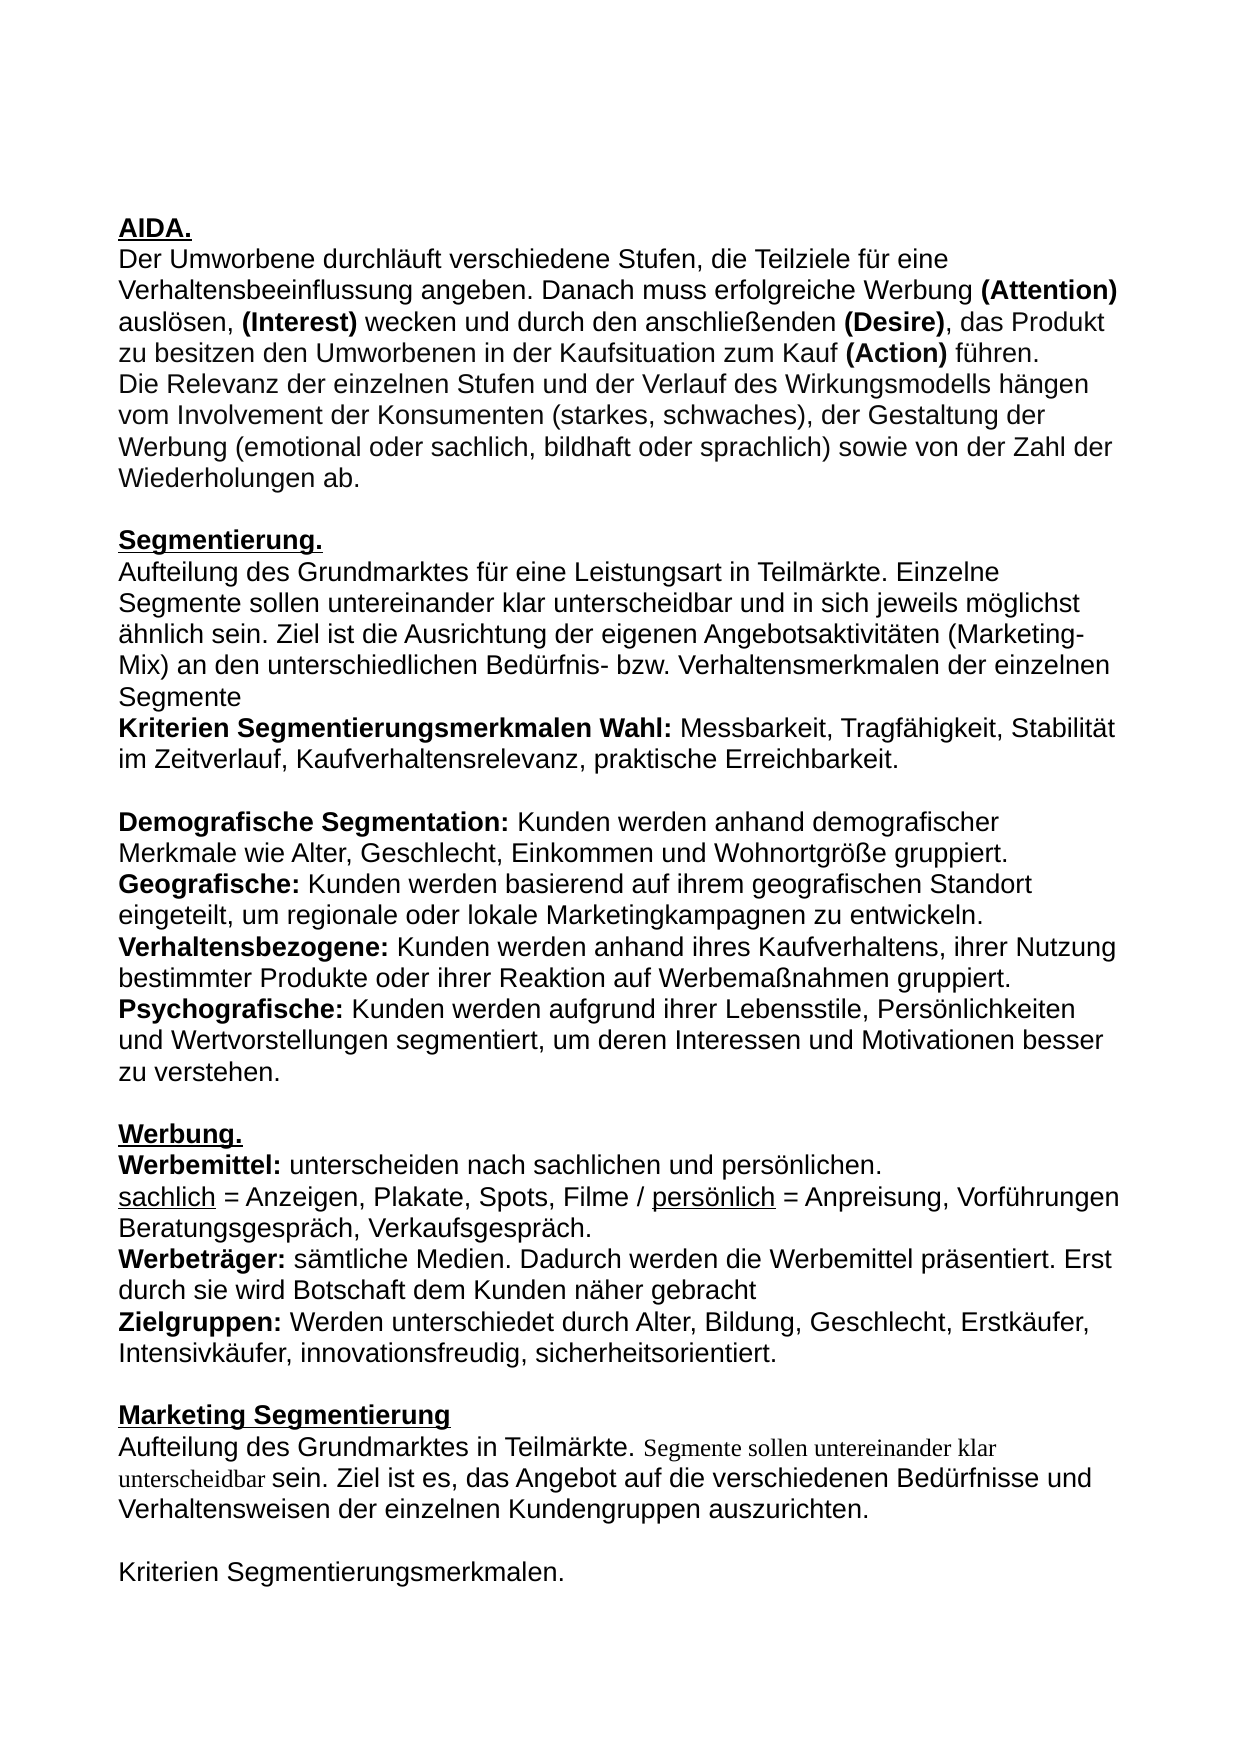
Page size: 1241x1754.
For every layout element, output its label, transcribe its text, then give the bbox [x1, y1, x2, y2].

text Verhaltensbezogene: Kunden werden anhand ihres Kaufverhaltens, ihrer Nutzung bestimmter Produkte oder ihrer Reaktion auf Werbemaßnahmen gruppiert. [118, 931, 1122, 993]
text Psychografische: Kunden werden aufgrund ihrer Lebensstile, Persönlichkeiten und Wertvorstellungen segmentiert, um deren Interessen und Motivationen besser zu verstehen. [118, 993, 1122, 1087]
text sachlich = Anzeigen, Plakate, Spots, Filme / persönlich = Anpreisung, Vorführungen Beratungsgespräch, Verkaufsgespräch. [118, 1181, 1122, 1243]
text AIDA. [118, 212, 1122, 243]
text Geografische: Kunden werden basierend auf ihrem geografischen Standort eingeteilt, um regionale oder lokale Marketingkampagnen zu entwickeln. [118, 868, 1122, 931]
text Kriterien Segmentierungsmerkmalen Wahl: Messbarkeit, Tragfähigkeit, Stabilität im Zeitverlauf, Kaufverhaltensrelevanz, praktische Erreichbarkeit. [118, 712, 1122, 774]
text Marketing Segmentierung [118, 1399, 1122, 1431]
text Aufteilung des Grundmarktes in Teilmärkte. Segmente sollen untereinander klar unterscheidbar sein. Ziel ist es, das Angebot auf die verschiedenen Bedürfnisse und Verhaltensweisen der einzelnen Kundengruppen auszurichten. [118, 1431, 1122, 1524]
text Demografische Segmentation: Kunden werden anhand demografischer Merkmale wie Alter, Geschlecht, Einkommen und Wohnortgröße gruppiert. [118, 806, 1122, 868]
text Der Umworbene durchläuft verschiedene Stufen, die Teilziele für eine Verhaltensbeeinflussung angeben. Danach muss erfolgreiche Werbung (Attention) auslösen, (Interest) wecken und durch den anschließenden (Desire), das Produkt zu besitzen den Umworbenen in der Kaufsituation zum Kauf (Action) führen. [118, 243, 1122, 368]
text Segmentierung. [118, 524, 1122, 556]
text Zielgruppen: Werden unterschiedet durch Alter, Bildung, Geschlecht, Erstkäufer, Intensivkäufer, innovationsfreudig, sicherheitsorientiert. [118, 1306, 1122, 1368]
text Werbemittel: unterscheiden nach sachlichen und persönlichen. [118, 1149, 1122, 1181]
text Aufteilung des Grundmarktes für eine Leistungsart in Teilmärkte. Einzelne Segmente sollen untereinander klar unterscheidbar und in sich jeweils möglichst ähnlich sein. Ziel ist die Ausrichtung der eigenen Angebotsaktivitäten (Marketing-Mix) an den unterschiedlichen Bedürfnis- bzw. Verhaltensmerkmalen der einzelnen Segmente [118, 556, 1122, 712]
text Kriterien Segmentierungsmerkmalen. [118, 1556, 1122, 1587]
text Werbung. [118, 1118, 1122, 1149]
text Werbeträger: sämtliche Medien. Dadurch werden die Werbemittel präsentiert. Erst durch sie wird Botschaft dem Kunden näher gebracht [118, 1243, 1122, 1306]
text Die Relevanz der einzelnen Stufen und der Verlauf des Wirkungsmodells hängen vom Involvement der Konsumenten (starkes, schwaches), der Gestaltung der Werbung (emotional oder sachlich, bildhaft oder sprachlich) sowie von der Zahl der Wiederholungen ab. [118, 368, 1122, 493]
